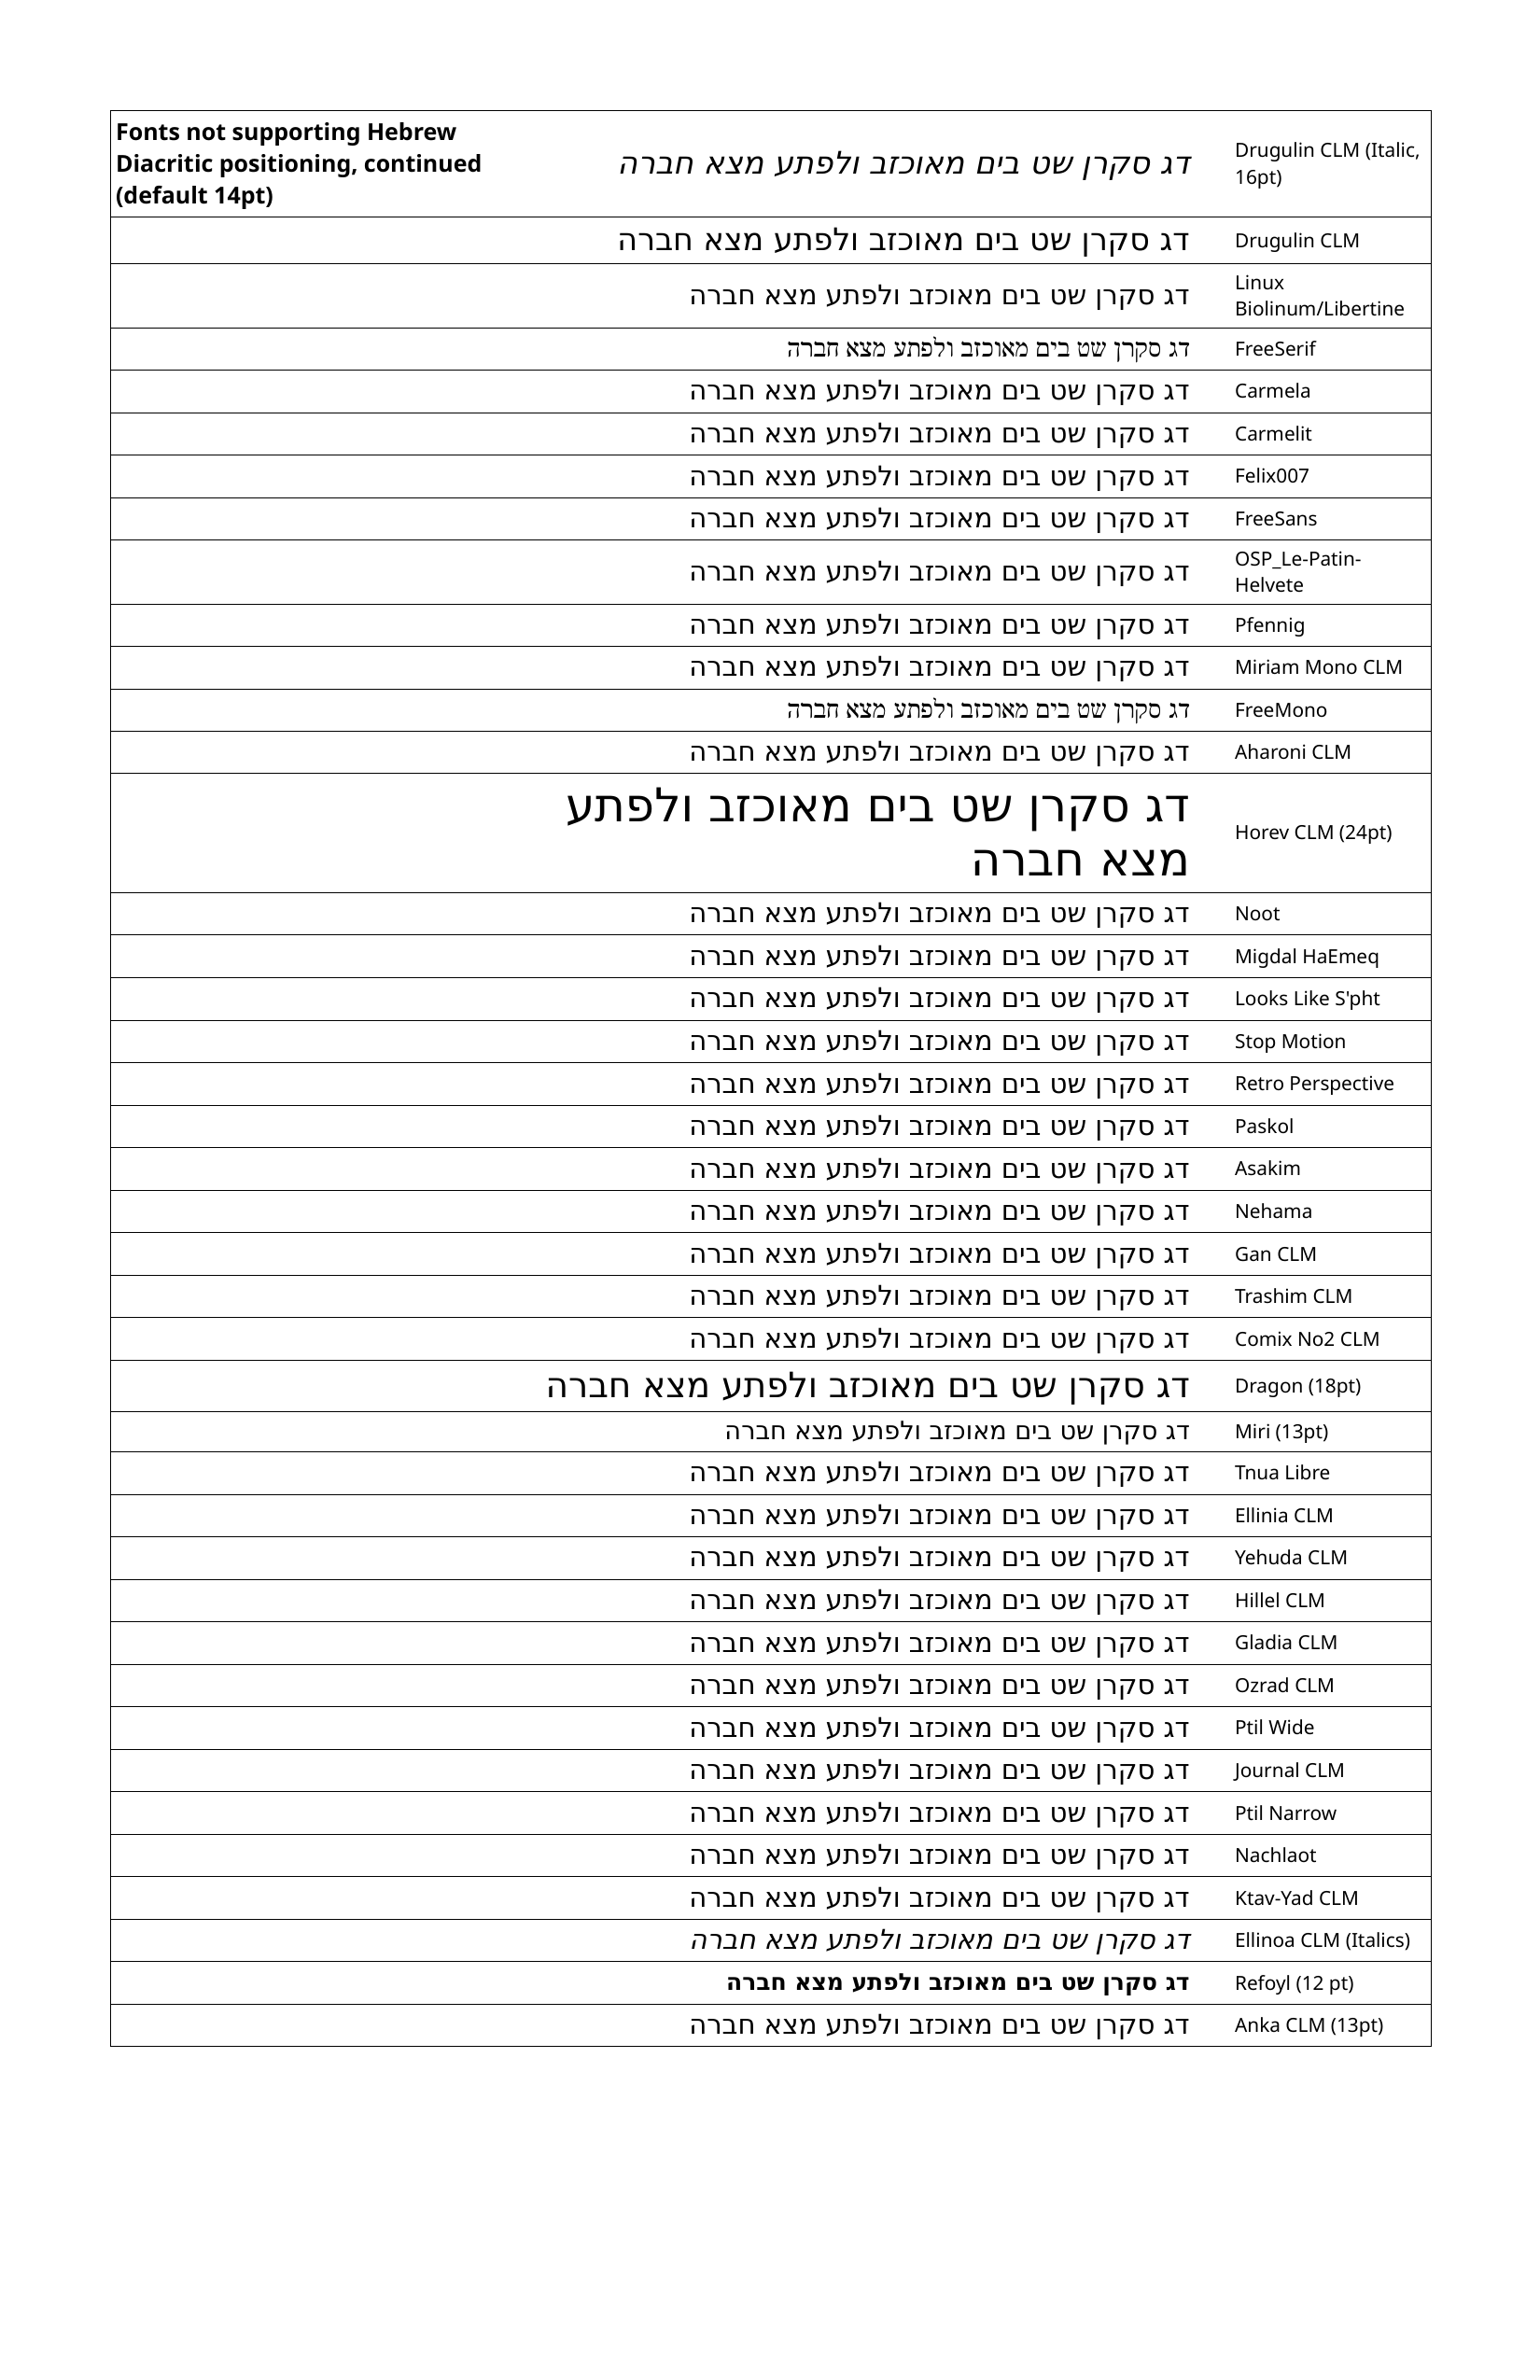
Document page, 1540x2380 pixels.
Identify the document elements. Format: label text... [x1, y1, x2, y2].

table_cell דג סקרן שט בים מאוכזב ולפתע מצא חברה [111, 1665, 1196, 1706]
table_cell [111, 371, 503, 413]
table_cell Comix No2 CLM [1229, 1318, 1431, 1360]
table_cell [1196, 1495, 1229, 1536]
table_cell Miriam Mono CLM [1229, 647, 1431, 689]
table_cell [1196, 1233, 1229, 1275]
table_cell דג סקרן שט בים מאוכזב ולפתע מצא חברה [504, 605, 1196, 646]
table_cell [1196, 893, 1229, 934]
table_cell [111, 2005, 503, 2046]
table_cell Horev CLM (24pt) [1229, 774, 1431, 892]
table_cell דג סקרן שט בים מאוכזב ולפתע מצא חברה [111, 1233, 1196, 1275]
table_header [1196, 111, 1229, 217]
table_cell Felix007 [1229, 455, 1431, 497]
table_cell דג סקרן שט בים מאוכזב ולפתע מצא חברה [111, 935, 1196, 977]
table_cell [1196, 732, 1229, 773]
table_cell [111, 605, 503, 646]
table_cell [111, 1495, 503, 1536]
table_cell Ktav-Yad CLM [1229, 1877, 1431, 1919]
table_cell [1196, 2005, 1229, 2046]
table_cell [111, 1750, 503, 1791]
table_cell [1196, 1452, 1229, 1494]
table_cell Trashim CLM [1229, 1276, 1431, 1317]
table_cell [1196, 1792, 1229, 1834]
table_cell [111, 1318, 503, 1360]
table_cell [111, 1792, 503, 1834]
table_cell Ellinoa CLM (Italics) [1229, 1920, 1431, 1961]
table_cell [111, 1920, 503, 1961]
table_cell [1196, 1877, 1229, 1919]
table_cell [1196, 1707, 1229, 1749]
table_cell [1196, 1106, 1229, 1147]
table_cell דג סקרן שט בים מאוכזב ולפתע מצא חברה [504, 1792, 1196, 1834]
table_cell [111, 1580, 503, 1621]
table_cell דג סקרן שט בים מאוכזב ולפתע מצא חברה [504, 1106, 1196, 1147]
table_cell Aharoni CLM [1229, 732, 1431, 773]
table_cell [1196, 1361, 1229, 1411]
table_cell Tnua Libre [1229, 1452, 1431, 1494]
table_cell Gladia CLM [1229, 1622, 1431, 1664]
table_cell [111, 413, 503, 455]
table_cell [1196, 1318, 1229, 1360]
table_cell דג סקרן שט בים מאוכזב ולפתע מצא חברה [504, 1835, 1196, 1876]
table_cell [1196, 1622, 1229, 1664]
table_cell Anka CLM (13pt) [1229, 2005, 1431, 2046]
table_cell [1196, 1665, 1229, 1706]
table_cell Linux Biolinum/Libertine [1229, 264, 1431, 328]
table_cell דג סקרן שט בים מאוכזב ולפתע מצא חברה [504, 732, 1196, 773]
table_cell דג סקרן שט בים מאוכזב ולפתע מצא חברה [111, 1412, 1196, 1451]
table_header דג סקרן שט בים מאוכזב ולפתע מצא חברה [504, 111, 1196, 217]
table_cell דג סקרן שט בים מאוכזב ולפתע מצא חברה [111, 1021, 1196, 1062]
table_cell [1196, 217, 1229, 263]
table_cell דג סקרן שט בים מאוכזב ולפתע מצא חברה [504, 264, 1196, 328]
table_cell Stop Motion [1229, 1021, 1431, 1062]
table_cell דג סקרן שט בים מאוכזב ולפתע מצא חברה [111, 690, 1196, 730]
table_cell FreeSans [1229, 498, 1431, 539]
table_cell [1196, 1412, 1229, 1451]
table_cell [1196, 498, 1229, 539]
table_cell [1196, 690, 1229, 730]
table_cell [111, 455, 503, 497]
table_cell Ozrad CLM [1229, 1665, 1431, 1706]
table_cell [1196, 1750, 1229, 1791]
table_cell Looks Like S'pht [1229, 978, 1431, 1019]
table_cell Pfennig [1229, 605, 1431, 646]
table_cell Ellinia CLM [1229, 1495, 1431, 1536]
table_cell OSP_Le-Patin-Helvete [1229, 540, 1431, 604]
table_header Fonts not supporting Hebrew Diacritic positioning, continued (default 14pt) [111, 111, 503, 217]
table_cell דג סקרן שט בים מאוכזב ולפתע מצא חברה [504, 1580, 1196, 1621]
table_cell [1196, 1021, 1229, 1062]
table_cell דג סקרן שט בים מאוכזב ולפתע מצא חברה [504, 455, 1196, 497]
table_cell [111, 264, 503, 328]
table_cell דג סקרן שט בים מאוכזב ולפתע מצא חברה [504, 1191, 1196, 1232]
table_cell דג סקרן שט בים מאוכזב ולפתע מצא חברה [504, 1495, 1196, 1536]
table_cell דג סקרן שט בים מאוכזב ולפתע מצא חברה [111, 978, 1196, 1019]
table_cell דג סקרן שט בים מאוכזב ולפתע מצא חברה [111, 1452, 1196, 1494]
table_cell דג סקרן שט בים מאוכזב ולפתע מצא חברה [504, 1750, 1196, 1791]
table_cell [1196, 1148, 1229, 1189]
table_cell [111, 1537, 503, 1579]
table_cell Nehama [1229, 1191, 1431, 1232]
table_cell [111, 732, 503, 773]
table_cell דג סקרן שט בים מאוכזב ולפתע מצא חברה [504, 413, 1196, 455]
table_cell Asakim [1229, 1148, 1431, 1189]
table_cell [1196, 647, 1229, 689]
table_cell דג סקרן שט בים מאוכזב ולפתע מצא חברה [504, 498, 1196, 539]
table_cell Miri (13pt) [1229, 1412, 1431, 1451]
table_cell דג סקרן שט בים מאוכזב ולפתע מצא חברה [504, 1920, 1196, 1961]
table_cell Hillel CLM [1229, 1580, 1431, 1621]
table_header Drugulin CLM (Italic, 16pt) [1229, 111, 1431, 217]
table_cell Migdal HaEmeq [1229, 935, 1431, 977]
table_cell [111, 1835, 503, 1876]
table_cell Drugulin CLM [1229, 217, 1431, 263]
table_cell FreeSerif [1229, 329, 1431, 370]
table_cell [111, 1962, 503, 2004]
table_cell [1196, 1835, 1229, 1876]
table_cell [1196, 540, 1229, 604]
table_cell דג סקרן שט בים מאוכזב ולפתע מצא חברה [504, 1361, 1196, 1411]
table_cell דג סקרן שט בים מאוכזב ולפתע מצא חברה [504, 1318, 1196, 1360]
table_cell FreeMono [1229, 690, 1431, 730]
table_cell Carmelit [1229, 413, 1431, 455]
table_cell [1196, 1962, 1229, 2004]
table_cell [1196, 1063, 1229, 1104]
table_cell דג סקרן שט בים מאוכזב ולפתע מצא חברה [504, 893, 1196, 934]
table_cell דג סקרן שט בים מאוכזב ולפתע מצא חברה [504, 329, 1196, 370]
table_cell [1196, 605, 1229, 646]
table_cell [1196, 329, 1229, 370]
table_cell [1196, 1191, 1229, 1232]
table_cell Paskol [1229, 1106, 1431, 1147]
table_cell דג סקרן שט בים מאוכזב ולפתע מצא חברה [504, 2005, 1196, 2046]
table_cell [1196, 774, 1229, 892]
table_cell [1196, 935, 1229, 977]
table_cell [1196, 1276, 1229, 1317]
table_cell [1196, 264, 1229, 328]
table_cell Journal CLM [1229, 1750, 1431, 1791]
table_cell [111, 217, 503, 263]
table_cell [111, 1877, 503, 1919]
table_cell Gan CLM [1229, 1233, 1431, 1275]
table_cell [111, 1148, 503, 1189]
table_cell [1196, 413, 1229, 455]
table_cell [111, 498, 503, 539]
table_cell Dragon (18pt) [1229, 1361, 1431, 1411]
table_cell [1196, 1580, 1229, 1621]
table_cell דג סקרן שט בים מאוכזב ולפתע מצא חברה [504, 371, 1196, 413]
table_cell דג סקרן שט בים מאוכזב ולפתע מצא חברה [111, 647, 1196, 689]
table_cell [1196, 455, 1229, 497]
table_cell Refoyl (12 pt) [1229, 1962, 1431, 2004]
table_cell דג סקרן שט בים מאוכזב ולפתע מצא חברה [504, 217, 1196, 263]
table_cell [1196, 1920, 1229, 1961]
table_cell [111, 1106, 503, 1147]
table_cell דג סקרן שט בים מאוכזב ולפתע מצא חברה [111, 1707, 1196, 1749]
table_cell דג סקרן שט בים מאוכזב ולפתע מצא חברה [111, 1622, 1196, 1664]
table_cell [111, 1191, 503, 1232]
table_cell Ptil Narrow [1229, 1792, 1431, 1834]
table_cell דג סקרן שט בים מאוכזב ולפתע מצא חברה [504, 1962, 1196, 2004]
table_cell [1196, 1537, 1229, 1579]
table_cell דג סקרן שט בים מאוכזב ולפתע מצא חברה [504, 774, 1196, 892]
table_cell דג סקרן שט בים מאוכזב ולפתע מצא חברה [504, 1148, 1196, 1189]
table_cell [111, 893, 503, 934]
table_cell Ptil Wide [1229, 1707, 1431, 1749]
table_cell [111, 774, 503, 892]
table_cell Carmela [1229, 371, 1431, 413]
table_cell דג סקרן שט בים מאוכזב ולפתע מצא חברה [504, 1877, 1196, 1919]
table_cell [111, 1063, 503, 1104]
table_cell [1196, 371, 1229, 413]
table_cell Noot [1229, 893, 1431, 934]
table_cell [1196, 978, 1229, 1019]
table_cell [111, 540, 503, 604]
table_cell [111, 1361, 503, 1411]
table_cell Nachlaot [1229, 1835, 1431, 1876]
table_cell Yehuda CLM [1229, 1537, 1431, 1579]
table_cell דג סקרן שט בים מאוכזב ולפתע מצא חברה [111, 1276, 1196, 1317]
table_cell דג סקרן שט בים מאוכזב ולפתע מצא חברה [504, 540, 1196, 604]
table_cell [111, 329, 503, 370]
table_cell Retro Perspective [1229, 1063, 1431, 1104]
table_cell דג סקרן שט בים מאוכזב ולפתע מצא חברה [504, 1063, 1196, 1104]
table_cell דג סקרן שט בים מאוכזב ולפתע מצא חברה [504, 1537, 1196, 1579]
